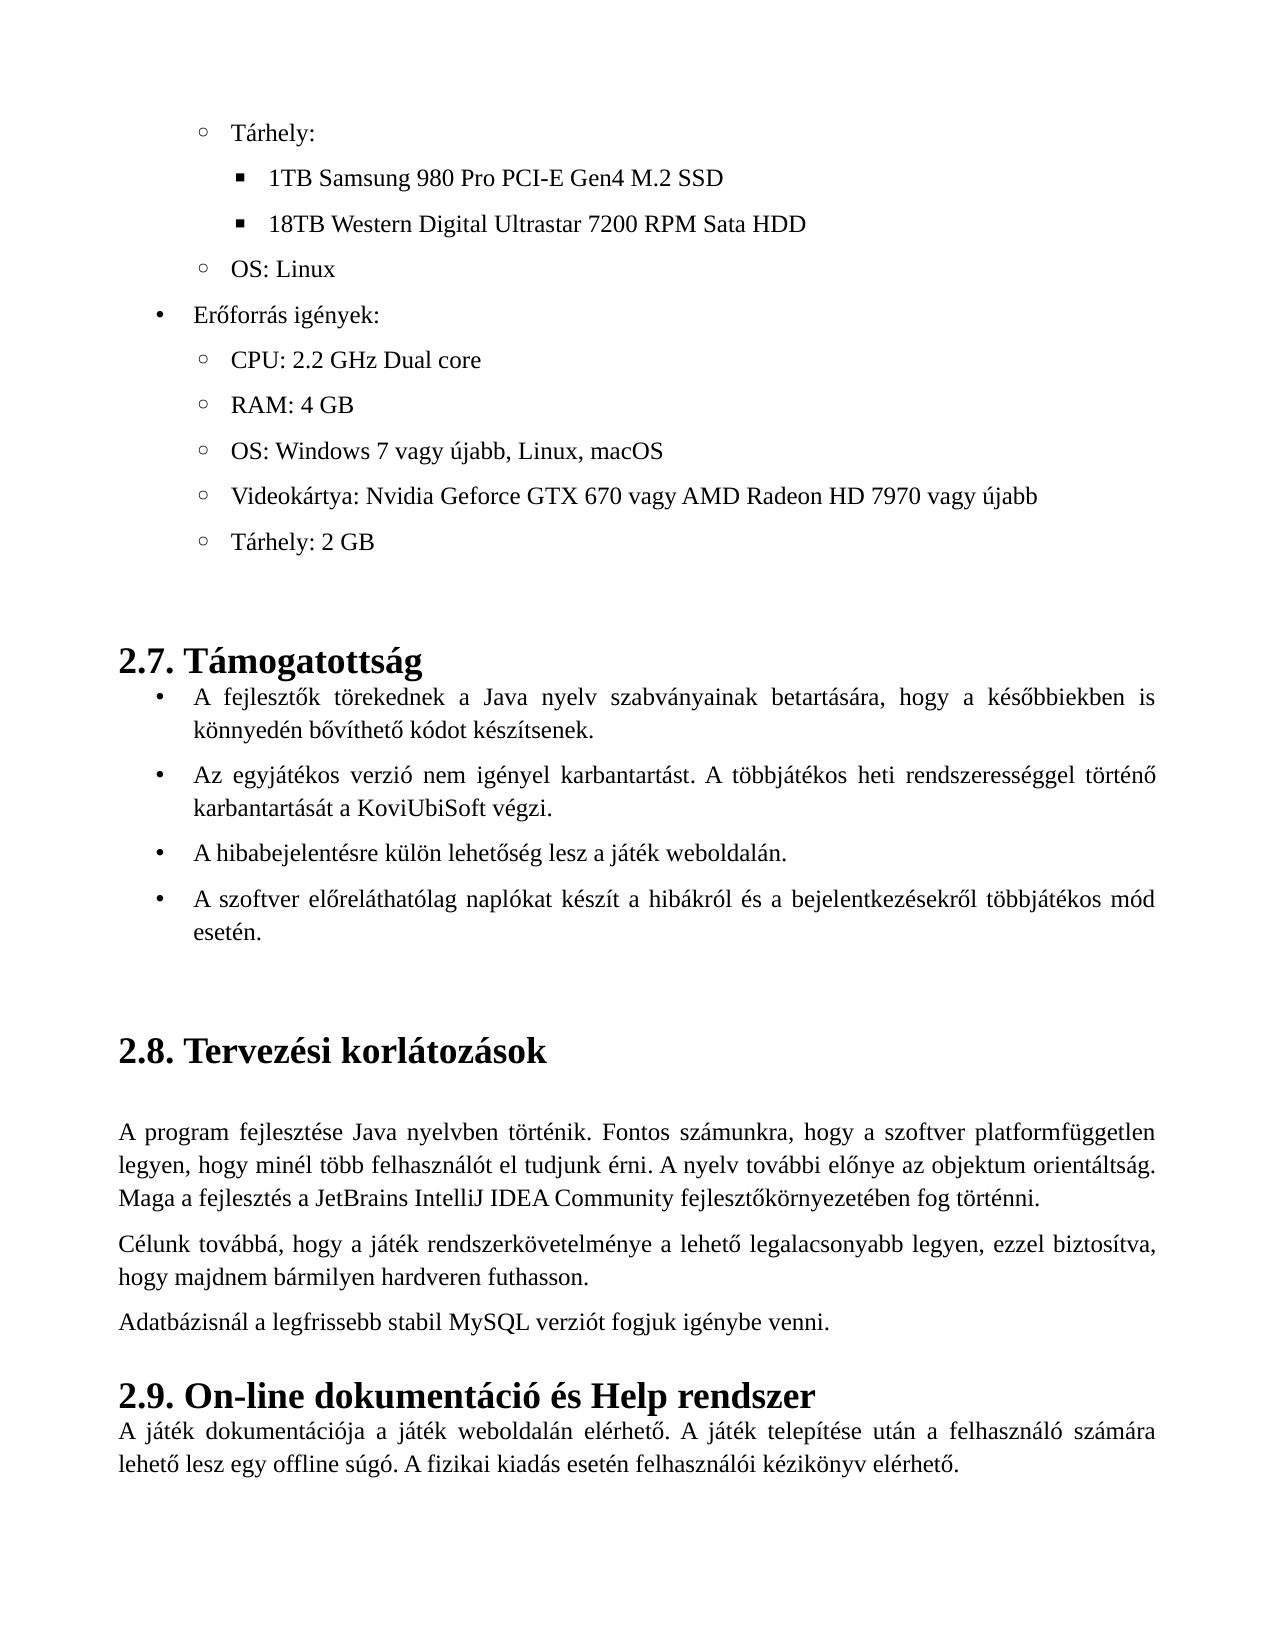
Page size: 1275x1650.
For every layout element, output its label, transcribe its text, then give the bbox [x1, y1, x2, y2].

list Az egyjátékos verzió nem igényel karbantartást. A többjátékos heti rendszerességgel történő karbantartását a KoviUbiSoft végzi. [156, 760, 1157, 822]
text Célunk továbbá, hogy a játék rendszerkövetelménye a lehető legalacsonyabb legyen, ezzel biztosítva, hogy majdnem bármilyen hardveren futhasson. [118, 1229, 1157, 1290]
list 18TB Western Digital Ultrastar 7200 RPM Sata HDD [231, 209, 1157, 238]
list A fejlesztők törekednek a Java nyelv szabványainak betartására, hogy a későbbiekben is könnyedén bővíthető kódot készítsenek. [156, 682, 1157, 743]
list OS: Linux [193, 254, 1157, 283]
list OS: Windows 7 vagy újabb, Linux, macOS [193, 436, 1157, 465]
list Tárhely: [193, 118, 1157, 147]
text Adatbázisnál a legfrissebb stabil MySQL verziót fogjuk igénybe venni. [118, 1307, 1157, 1336]
subtitle 2.9. On-line dokumentáció és Help rendszer [118, 1373, 1157, 1416]
list Erőforrás igények: [156, 300, 1157, 328]
list Videokártya: Nvidia Geforce GTX 670 vagy AMD Radeon HD 7970 vagy újabb [193, 481, 1157, 510]
text A játék dokumentációja a játék weboldalán elérhető. A játék telepítése után a felhasználó számára lehető lesz egy offline súgó. A fizikai kiadás esetén felhasználói kézikönyv elérhető. [118, 1416, 1157, 1478]
list Tárhely: 2 GB [193, 527, 1157, 556]
list A szoftver előreláthatólag naplókat készít a hibákról és a bejelentkezésekről többjátékos mód esetén. [156, 884, 1157, 946]
list RAM: 4 GB [193, 391, 1157, 419]
list 1TB Samsung 980 Pro PCI-E Gen4 M.2 SSD [231, 163, 1157, 192]
list A hibabejelentésre külön lehetőség lesz a játék weboldalán. [156, 838, 1157, 867]
text A program fejlesztése Java nyelvben történik. Fontos számunkra, hogy a szoftver platformfüggetlen legyen, hogy minél több felhasználót el tudjunk érni. A nyelv további előnye az objektum orientáltság. Maga a fejlesztés a JetBrains IntelliJ IDEA Community fejlesztőkörnyezetében fog történni. [118, 1117, 1157, 1212]
subtitle 2.7. Támogatottság [118, 638, 1157, 682]
list CPU: 2.2 GHz Dual core [193, 345, 1157, 374]
subtitle 2.8. Tervezési korlátozások [118, 1029, 1157, 1072]
